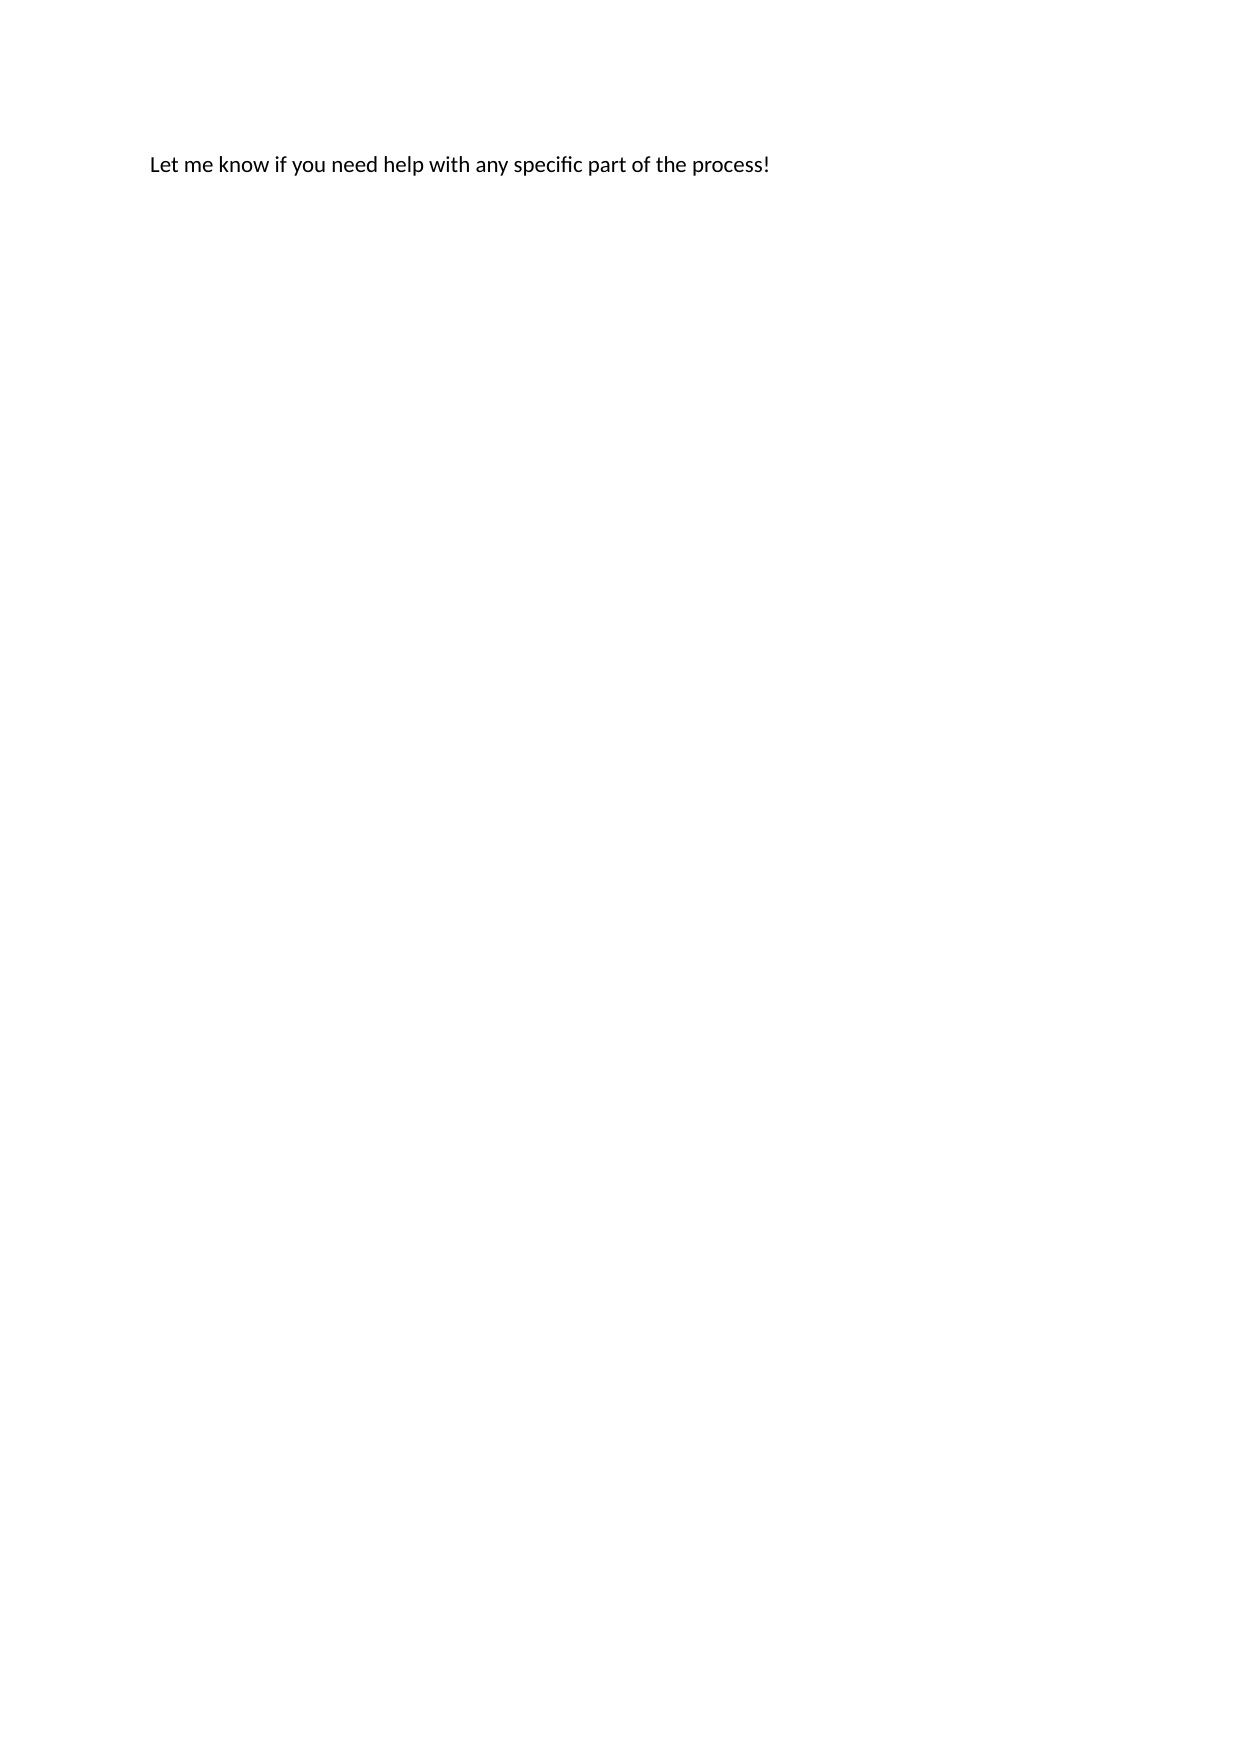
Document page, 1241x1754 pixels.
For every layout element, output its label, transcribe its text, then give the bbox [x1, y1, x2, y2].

text Let me know if you need help with any specific part of the process! [150, 150, 1090, 178]
